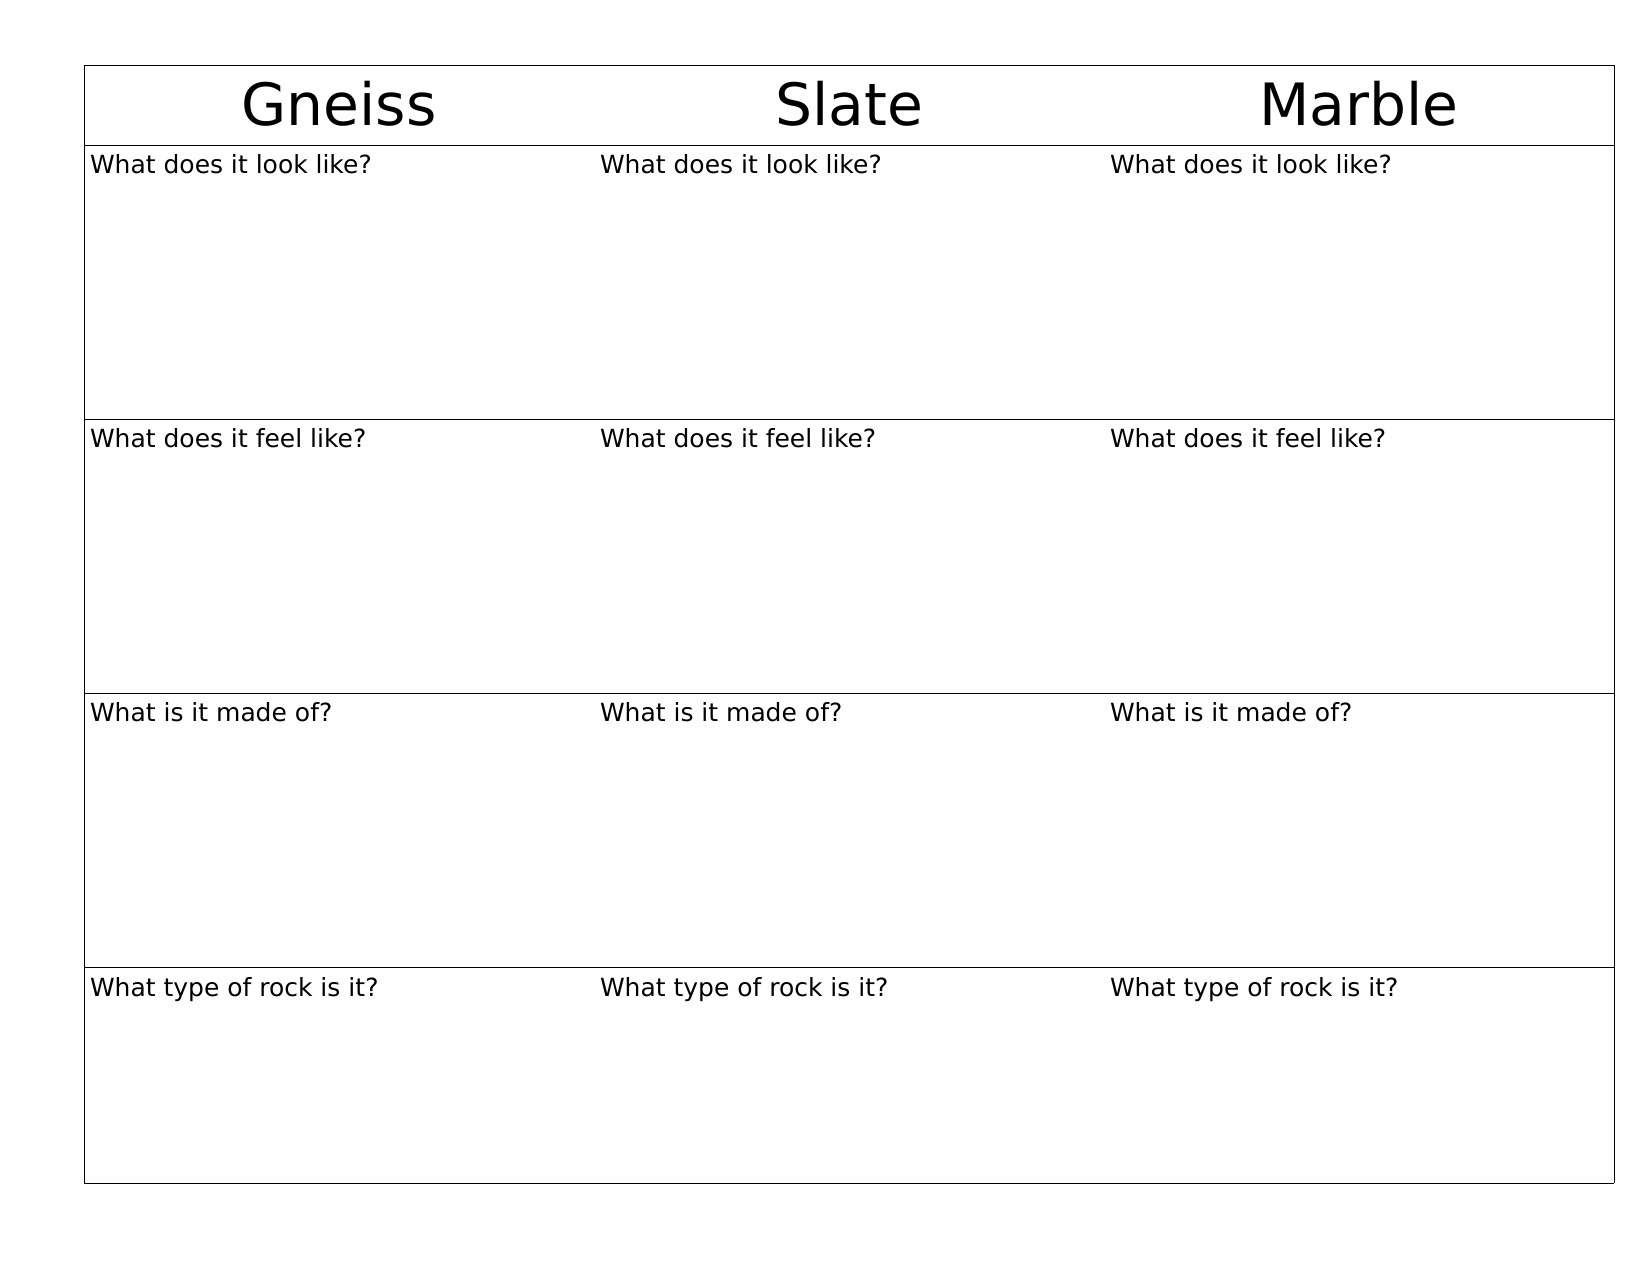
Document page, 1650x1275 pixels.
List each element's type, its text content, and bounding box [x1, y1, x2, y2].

table_cell What type of rock is it? [594, 968, 1104, 1183]
table_header Marble [1104, 66, 1614, 145]
table_cell What does it look like? [594, 146, 1104, 419]
table_cell What does it look like? [1104, 146, 1614, 419]
table_cell What does it feel like? [85, 420, 594, 693]
table_header Gneiss [85, 66, 594, 145]
table_cell What is it made of? [594, 694, 1104, 967]
table_cell What does it look like? [85, 146, 594, 419]
table_cell What does it feel like? [1104, 420, 1614, 693]
table_cell What is it made of? [1104, 694, 1614, 967]
table_header Slate [594, 66, 1104, 145]
table_cell What is it made of? [85, 694, 594, 967]
table_cell What type of rock is it? [1104, 968, 1614, 1183]
table_cell What does it feel like? [594, 420, 1104, 693]
table_cell What type of rock is it? [85, 968, 594, 1183]
